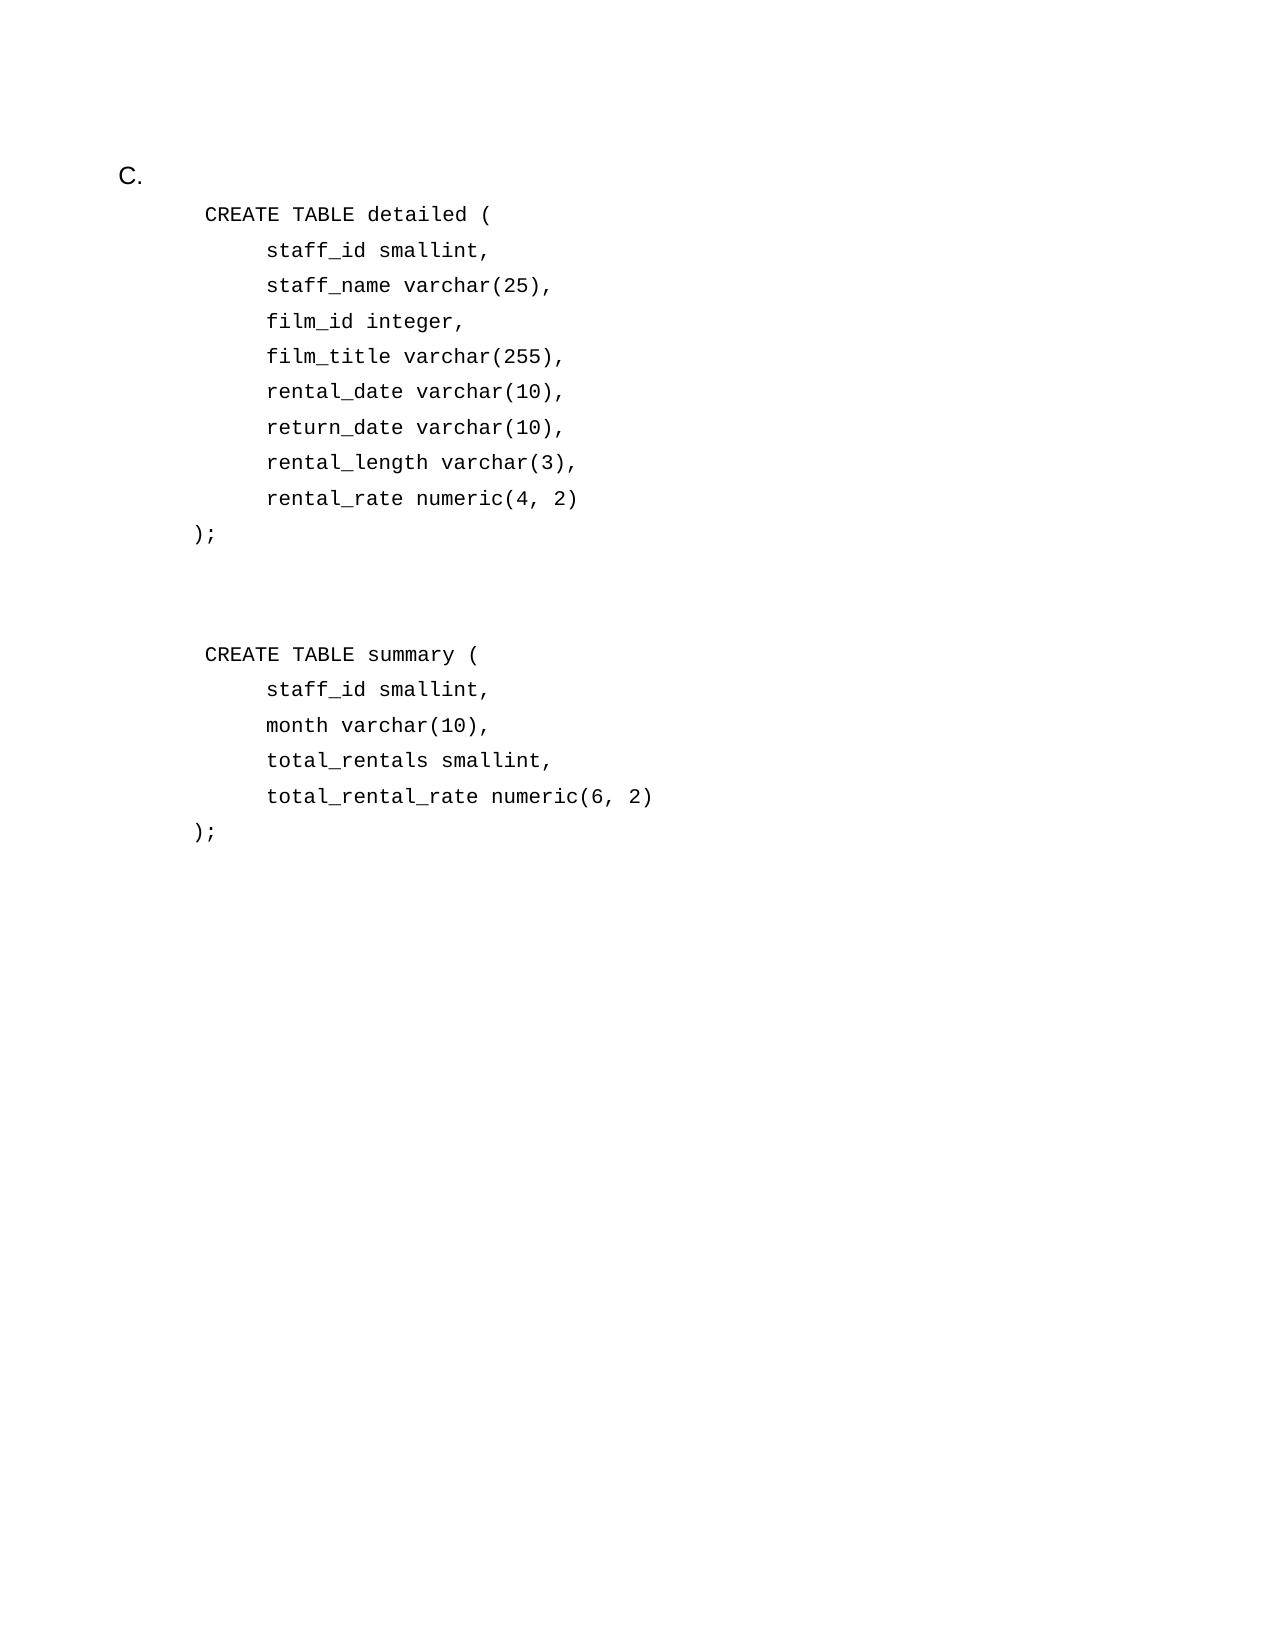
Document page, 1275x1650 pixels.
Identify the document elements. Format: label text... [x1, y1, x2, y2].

text return_date varchar(10), [266, 417, 1157, 441]
text rental_length varchar(3), [266, 452, 1157, 476]
text CREATE TABLE detailed ( [192, 204, 1157, 228]
text staff_name varchar(25), [266, 275, 1157, 299]
text CREATE TABLE summary ( [192, 644, 1157, 668]
text rental_rate numeric(4, 2) [266, 488, 1157, 511]
text rental_date varchar(10), [266, 381, 1157, 405]
text ); [192, 821, 1157, 845]
text ); [192, 523, 1157, 547]
text film_title varchar(255), [266, 346, 1157, 370]
text staff_id smallint, [192, 679, 1157, 703]
text total_rental_rate numeric(6, 2) [192, 786, 1157, 809]
text total_rentals smallint, [192, 750, 1157, 774]
text C. [118, 161, 1157, 190]
text film_id integer, [266, 311, 1157, 334]
text month varchar(10), [192, 715, 1157, 738]
text staff_id smallint, [192, 240, 1157, 263]
